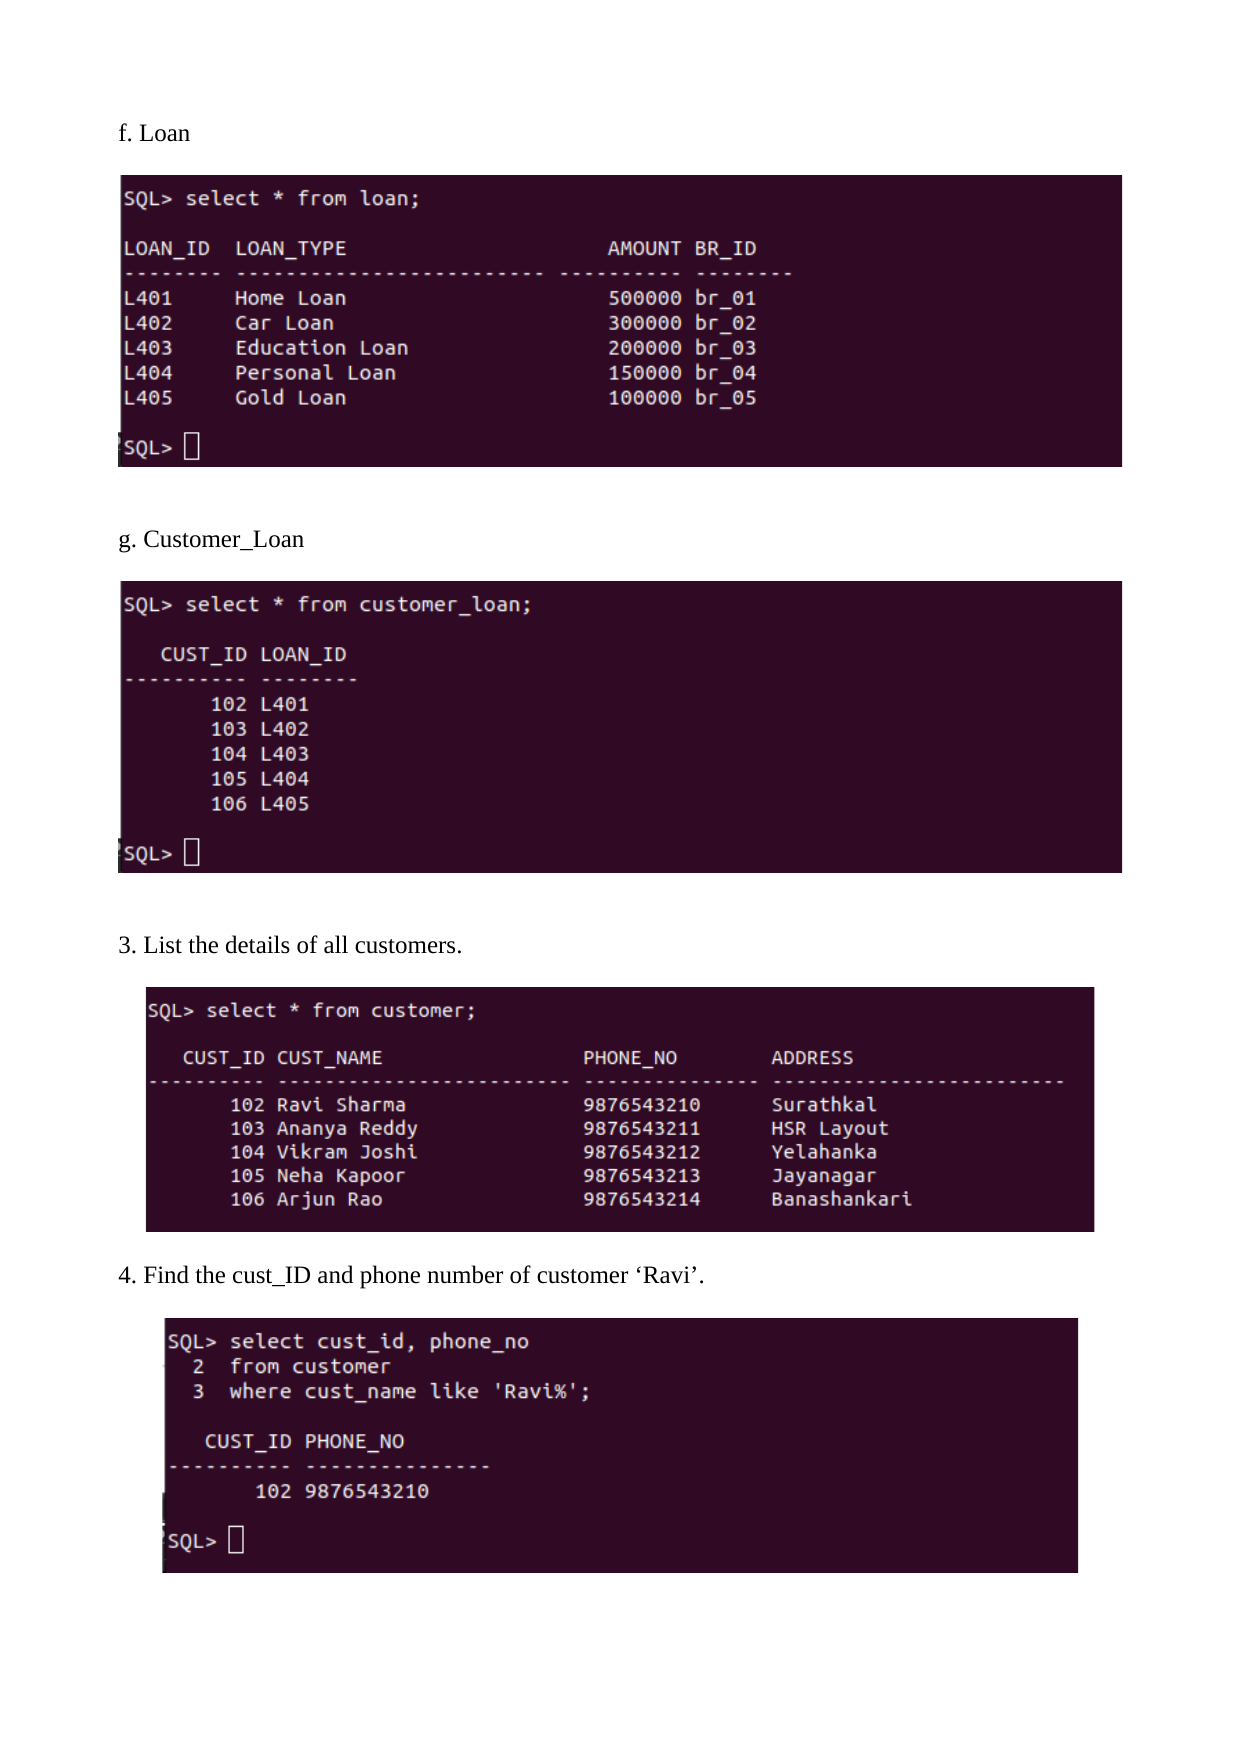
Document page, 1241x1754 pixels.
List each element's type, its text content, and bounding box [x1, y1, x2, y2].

text g. Customer_Loan [118, 524, 1122, 553]
text 4. Find the cust_ID and phone number of customer ‘Ravi’. [118, 1261, 1122, 1289]
text f. Loan [118, 118, 1122, 147]
picture [118, 175, 1123, 467]
picture [145, 987, 1095, 1232]
picture [162, 1318, 1079, 1573]
text 3. List the details of all customers. [118, 930, 1122, 959]
picture [118, 581, 1123, 873]
